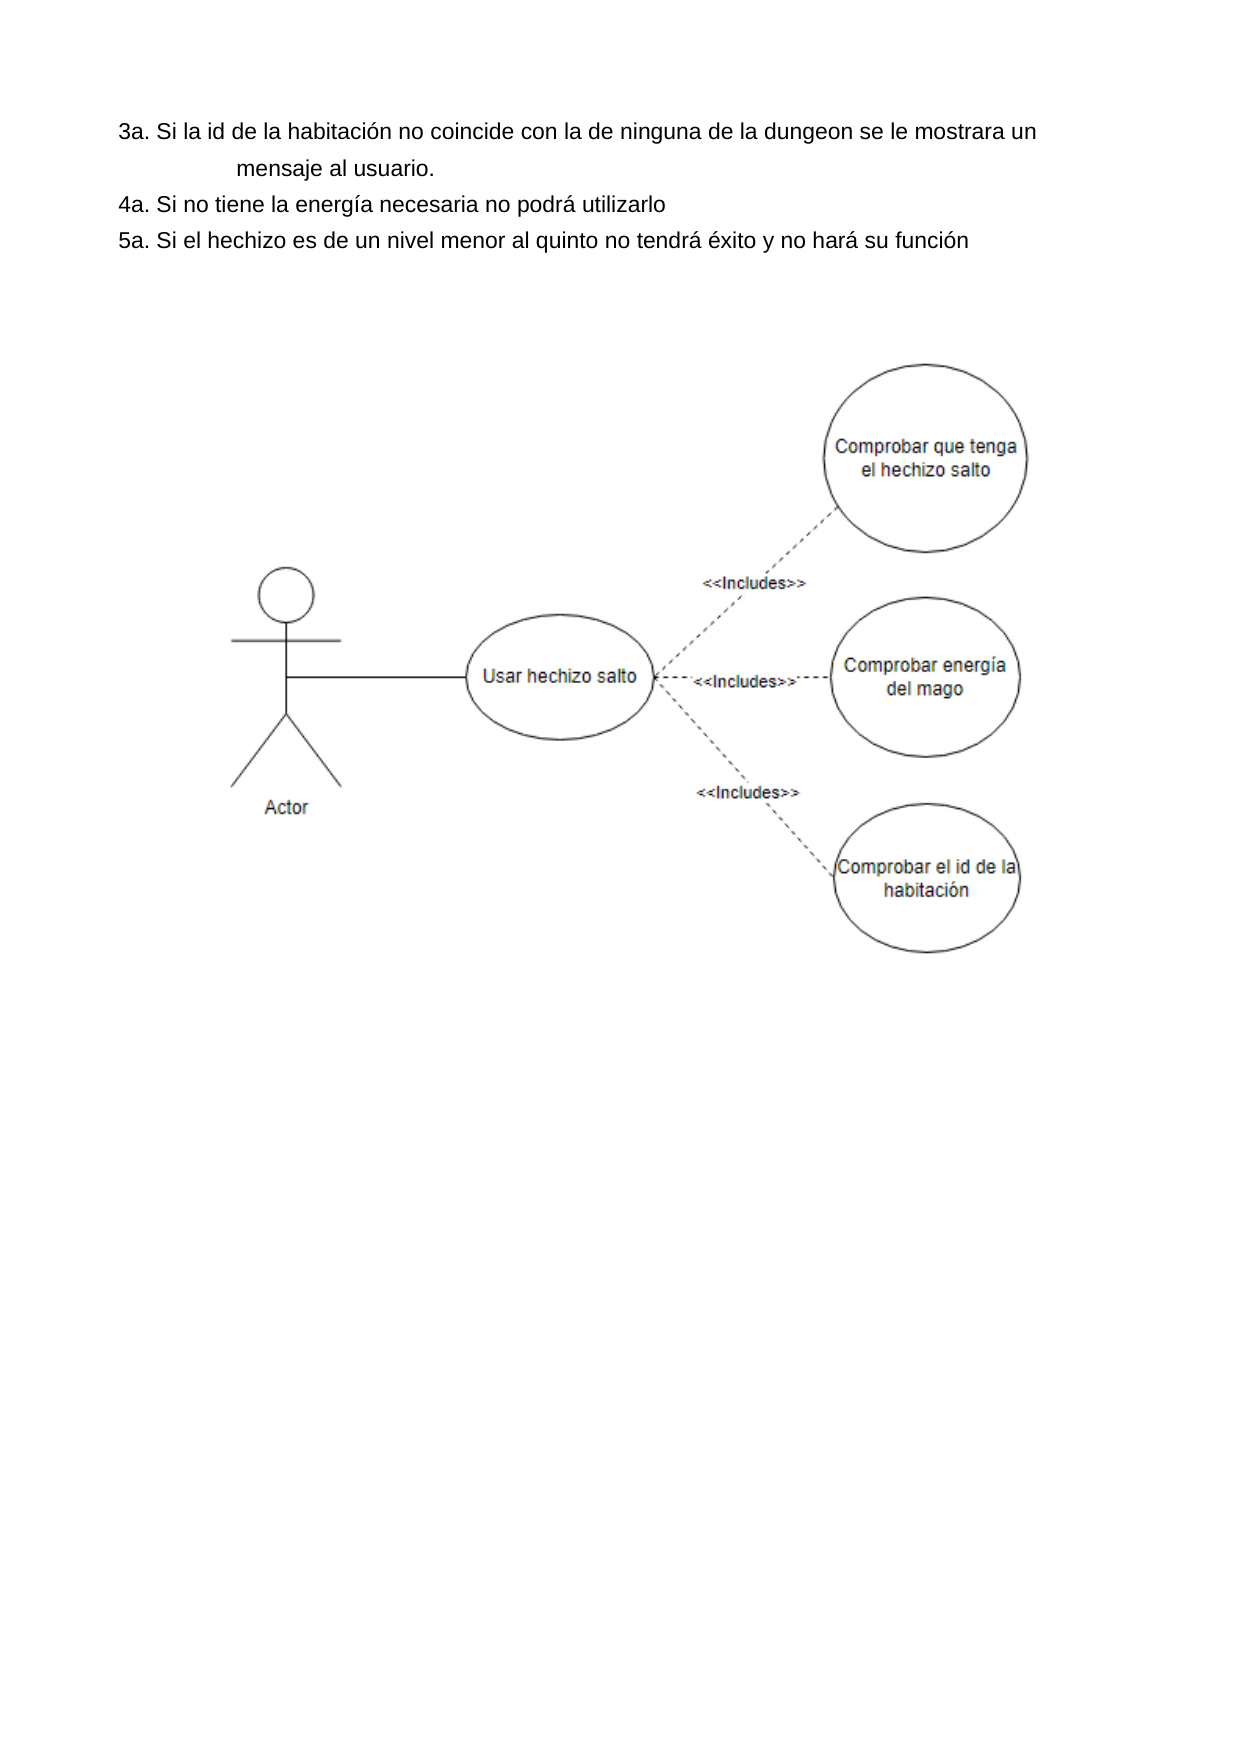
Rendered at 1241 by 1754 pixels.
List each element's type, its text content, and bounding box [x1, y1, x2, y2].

picture [209, 336, 1031, 994]
text 3a. Si la id de la habitación no coincide con la de ninguna de la dungeon se le mostrara un mensaje al usuario. [118, 118, 1122, 181]
text 5a. Si el hechizo es de un nivel menor al quinto no tendrá éxito y no hará su función [118, 227, 1122, 253]
text 4a. Si no tiene la energía necesaria no podrá utilizarlo [118, 191, 1122, 217]
